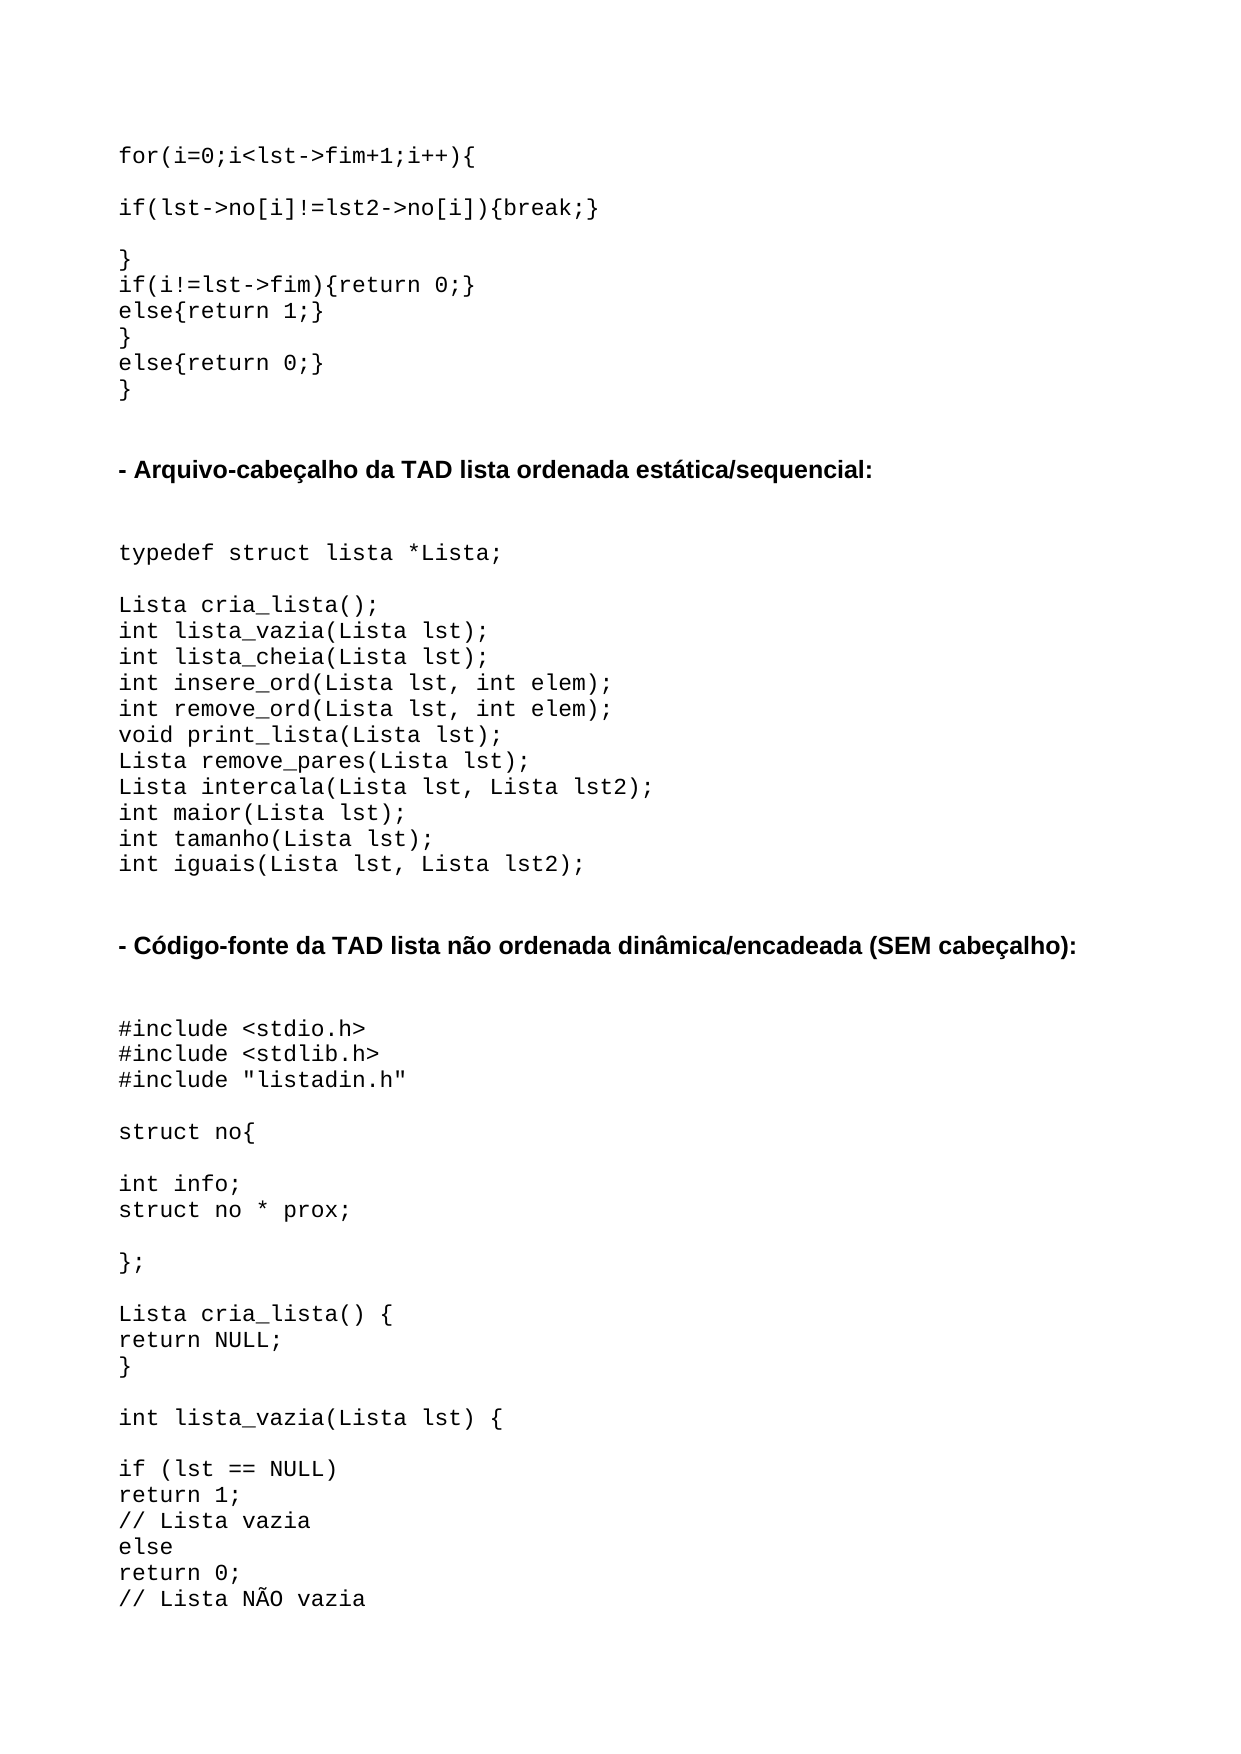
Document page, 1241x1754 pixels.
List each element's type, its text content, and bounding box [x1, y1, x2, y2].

text int maior(Lista lst); [118, 801, 1122, 827]
text #include "listadin.h" [118, 1069, 1122, 1095]
text else{return 1;} [118, 300, 1122, 326]
text Lista intercala(Lista lst, Lista lst2); [118, 775, 1122, 801]
text Lista remove_pares(Lista lst); [118, 749, 1122, 775]
text }; [118, 1250, 1122, 1276]
text int insere_ord(Lista lst, int elem); [118, 671, 1122, 697]
text struct no * prox; [118, 1198, 1122, 1224]
text if(i!=lst->fim){return 0;} [118, 274, 1122, 300]
text Lista cria_lista() { [118, 1302, 1122, 1328]
text for(i=0;i<lst->fim+1;i++){ [118, 144, 1122, 170]
text return 1; [118, 1484, 1122, 1510]
text int lista_cheia(Lista lst); [118, 645, 1122, 671]
text } [118, 377, 1122, 403]
text } [118, 326, 1122, 352]
text } [118, 1354, 1122, 1380]
text Lista cria_lista(); [118, 593, 1122, 619]
text // Lista vazia [118, 1510, 1122, 1536]
text if(lst->no[i]!=lst2->no[i]){break;} [118, 196, 1122, 222]
text int lista_vazia(Lista lst) { [118, 1406, 1122, 1432]
text else{return 0;} [118, 352, 1122, 377]
text // Lista NÃO vazia [118, 1587, 1122, 1613]
text int remove_ord(Lista lst, int elem); [118, 697, 1122, 723]
text int info; [118, 1172, 1122, 1198]
text #include <stdio.h> [118, 1017, 1122, 1043]
text int tamanho(Lista lst); [118, 827, 1122, 853]
text else [118, 1536, 1122, 1562]
text void print_lista(Lista lst); [118, 723, 1122, 749]
text int lista_vazia(Lista lst); [118, 619, 1122, 645]
text int iguais(Lista lst, Lista lst2); [118, 853, 1122, 879]
text - Arquivo-cabeçalho da TAD lista ordenada estática/sequencial: [118, 455, 1122, 484]
text } [118, 248, 1122, 274]
text return 0; [118, 1562, 1122, 1587]
text struct no{ [118, 1121, 1122, 1147]
text #include <stdlib.h> [118, 1043, 1122, 1069]
text return NULL; [118, 1328, 1122, 1354]
text if (lst == NULL) [118, 1458, 1122, 1484]
text typedef struct lista *Lista; [118, 542, 1122, 567]
text - Código-fonte da TAD lista não ordenada dinâmica/encadeada (SEM cabeçalho): [118, 931, 1122, 959]
